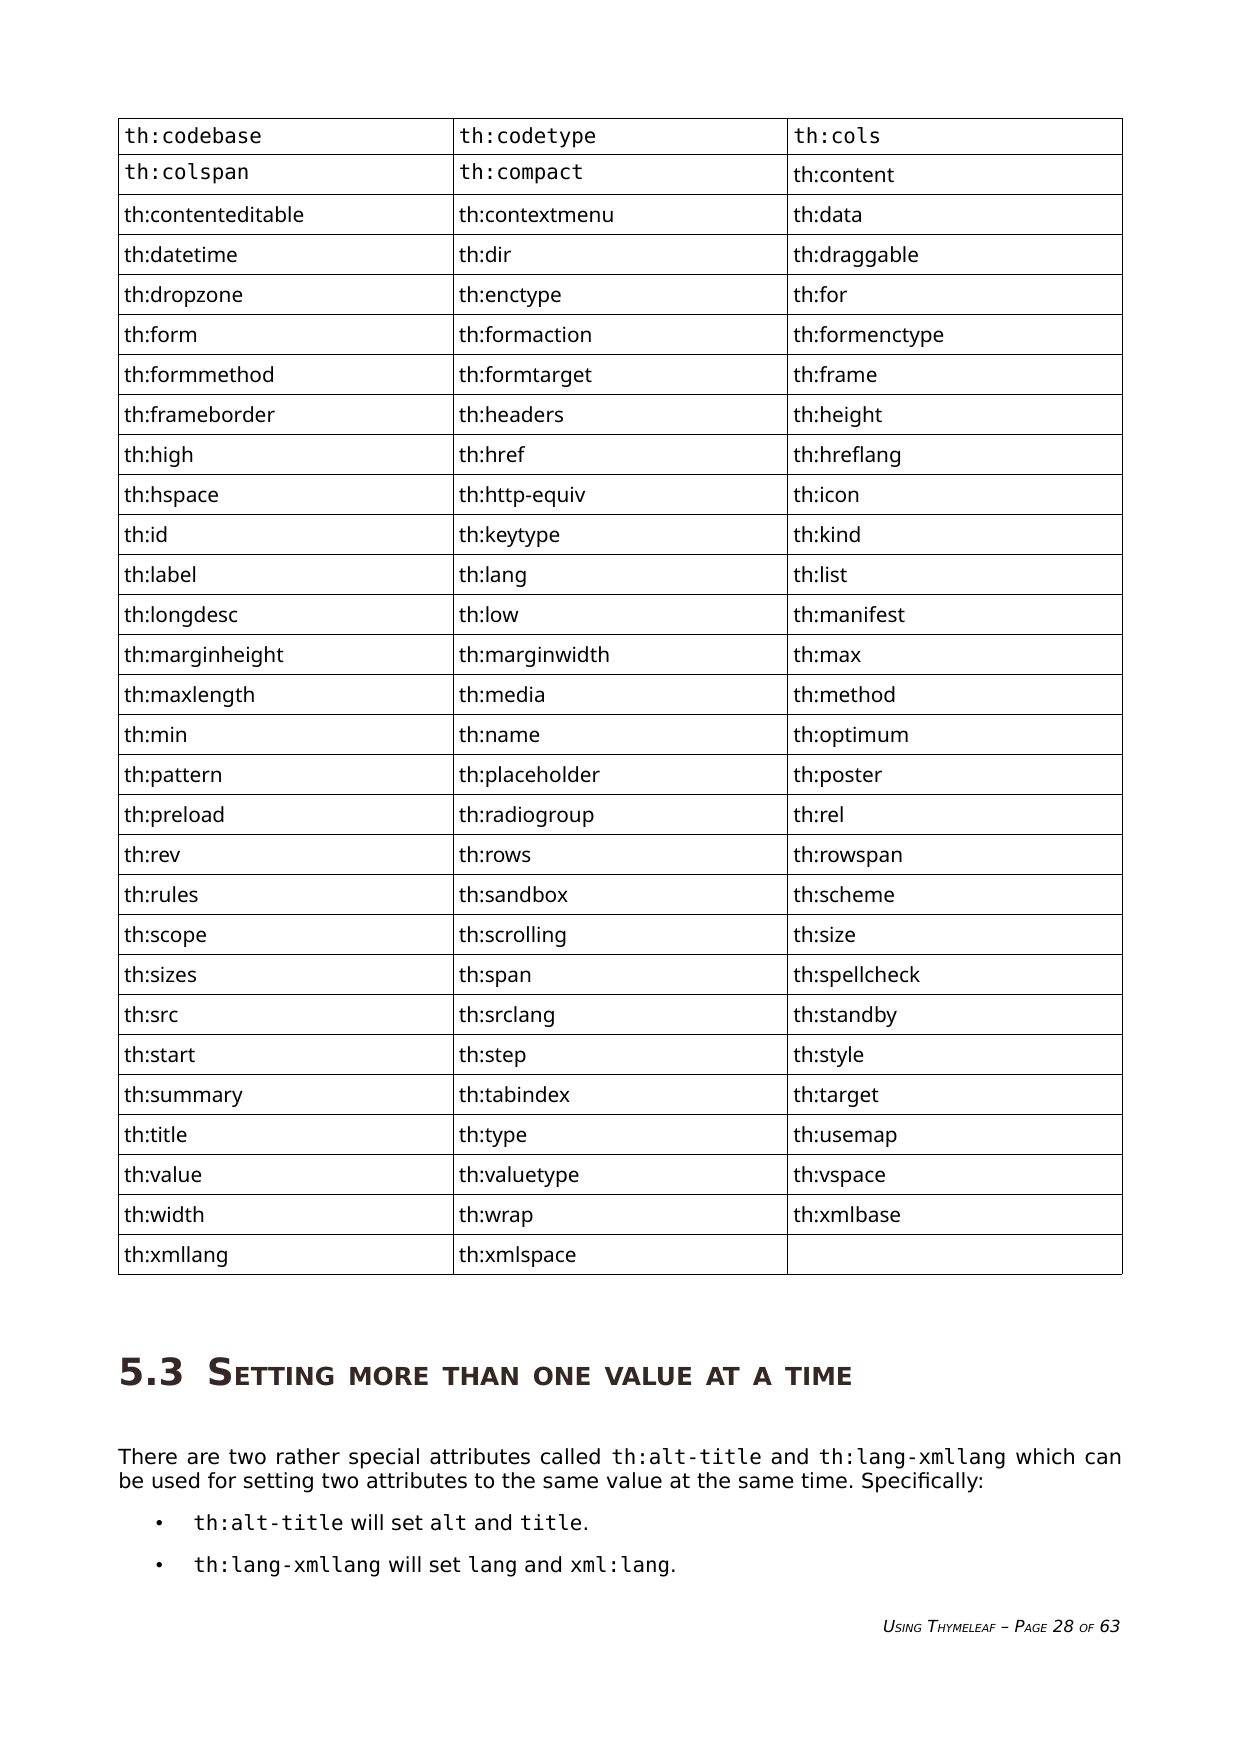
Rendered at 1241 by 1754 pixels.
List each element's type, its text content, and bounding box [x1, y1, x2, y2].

table_cell th:cols [788, 119, 1122, 154]
table_cell th:manifest [788, 595, 1122, 634]
table_cell th:dropzone [119, 275, 453, 314]
table_cell th:step [454, 1035, 787, 1074]
table_cell th:poster [788, 755, 1122, 794]
table_cell th:span [454, 955, 787, 994]
table_cell th:media [454, 675, 787, 714]
table_cell th:radiogroup [454, 795, 787, 834]
table_cell th:colspan [119, 155, 453, 194]
table_cell th:scrolling [454, 915, 787, 954]
table_cell th:codebase [119, 119, 453, 154]
table_cell th:xmlspace [454, 1235, 787, 1274]
table_cell th:lang [454, 555, 787, 594]
table_cell th:standby [788, 995, 1122, 1034]
table_cell th:data [788, 195, 1122, 234]
table_cell th:rev [119, 835, 453, 874]
text There are two rather special attributes called th:alt-title and th:lang-xmllang which can be used for setting two attributes to the same value at the same time. Specifically: [118, 1445, 1122, 1493]
subtitle Setting more than one value at a time [118, 1351, 1122, 1394]
list th:alt-title will set alt and title. [156, 1511, 1122, 1535]
table_cell th:formaction [454, 315, 787, 354]
table_cell th:value [119, 1155, 453, 1194]
table_cell [788, 1235, 1122, 1274]
table_cell th:optimum [788, 715, 1122, 754]
table_cell th:pattern [119, 755, 453, 794]
table_cell th:form [119, 315, 453, 354]
table_cell th:http-equiv [454, 475, 787, 514]
table_cell th:rel [788, 795, 1122, 834]
table_cell th:marginwidth [454, 635, 787, 674]
table_cell th:hreflang [788, 435, 1122, 474]
table_cell th:compact [454, 155, 787, 194]
table_cell th:scope [119, 915, 453, 954]
table_cell th:summary [119, 1075, 453, 1114]
table_cell th:max [788, 635, 1122, 674]
table_cell th:kind [788, 515, 1122, 554]
table_cell th:hspace [119, 475, 453, 514]
table_cell th:low [454, 595, 787, 634]
table_cell th:tabindex [454, 1075, 787, 1114]
table_cell th:icon [788, 475, 1122, 514]
table_cell th:placeholder [454, 755, 787, 794]
table_cell th:xmllang [119, 1235, 453, 1274]
table_cell th:rows [454, 835, 787, 874]
table_cell th:scheme [788, 875, 1122, 914]
table_cell th:srclang [454, 995, 787, 1034]
table_cell th:high [119, 435, 453, 474]
table_cell th:style [788, 1035, 1122, 1074]
table_cell th:width [119, 1195, 453, 1234]
table_cell th:draggable [788, 235, 1122, 274]
table_cell th:datetime [119, 235, 453, 274]
table_cell th:rules [119, 875, 453, 914]
table_cell th:name [454, 715, 787, 754]
table_cell th:valuetype [454, 1155, 787, 1194]
table_cell th:src [119, 995, 453, 1034]
table_cell th:list [788, 555, 1122, 594]
table_cell th:dir [454, 235, 787, 274]
table_cell th:content [788, 155, 1122, 194]
table_cell th:preload [119, 795, 453, 834]
table_cell th:contextmenu [454, 195, 787, 234]
table_cell th:formenctype [788, 315, 1122, 354]
table_cell th:longdesc [119, 595, 453, 634]
table_cell th:height [788, 395, 1122, 434]
table_cell th:sandbox [454, 875, 787, 914]
table_cell th:enctype [454, 275, 787, 314]
table_cell th:href [454, 435, 787, 474]
table_cell th:usemap [788, 1115, 1122, 1154]
table_cell th:keytype [454, 515, 787, 554]
table_cell th:frame [788, 355, 1122, 394]
table_cell th:spellcheck [788, 955, 1122, 994]
table_cell th:min [119, 715, 453, 754]
table_cell th:formtarget [454, 355, 787, 394]
table_cell th:size [788, 915, 1122, 954]
table_cell th:sizes [119, 955, 453, 994]
table_cell th:marginheight [119, 635, 453, 674]
table_cell th:codetype [454, 119, 787, 154]
table_cell th:xmlbase [788, 1195, 1122, 1234]
table_cell th:target [788, 1075, 1122, 1114]
table_cell th:rowspan [788, 835, 1122, 874]
table_cell th:contenteditable [119, 195, 453, 234]
table_cell th:headers [454, 395, 787, 434]
list th:lang-xmllang will set lang and xml:lang. [156, 1553, 1122, 1577]
table_cell th:wrap [454, 1195, 787, 1234]
table_cell th:title [119, 1115, 453, 1154]
table_cell th:formmethod [119, 355, 453, 394]
table_cell th:maxlength [119, 675, 453, 714]
table_cell th:vspace [788, 1155, 1122, 1194]
table_cell th:id [119, 515, 453, 554]
table_cell th:start [119, 1035, 453, 1074]
table_cell th:frameborder [119, 395, 453, 434]
table_cell th:method [788, 675, 1122, 714]
table_cell th:type [454, 1115, 787, 1154]
table_cell th:for [788, 275, 1122, 314]
table_cell th:label [119, 555, 453, 594]
